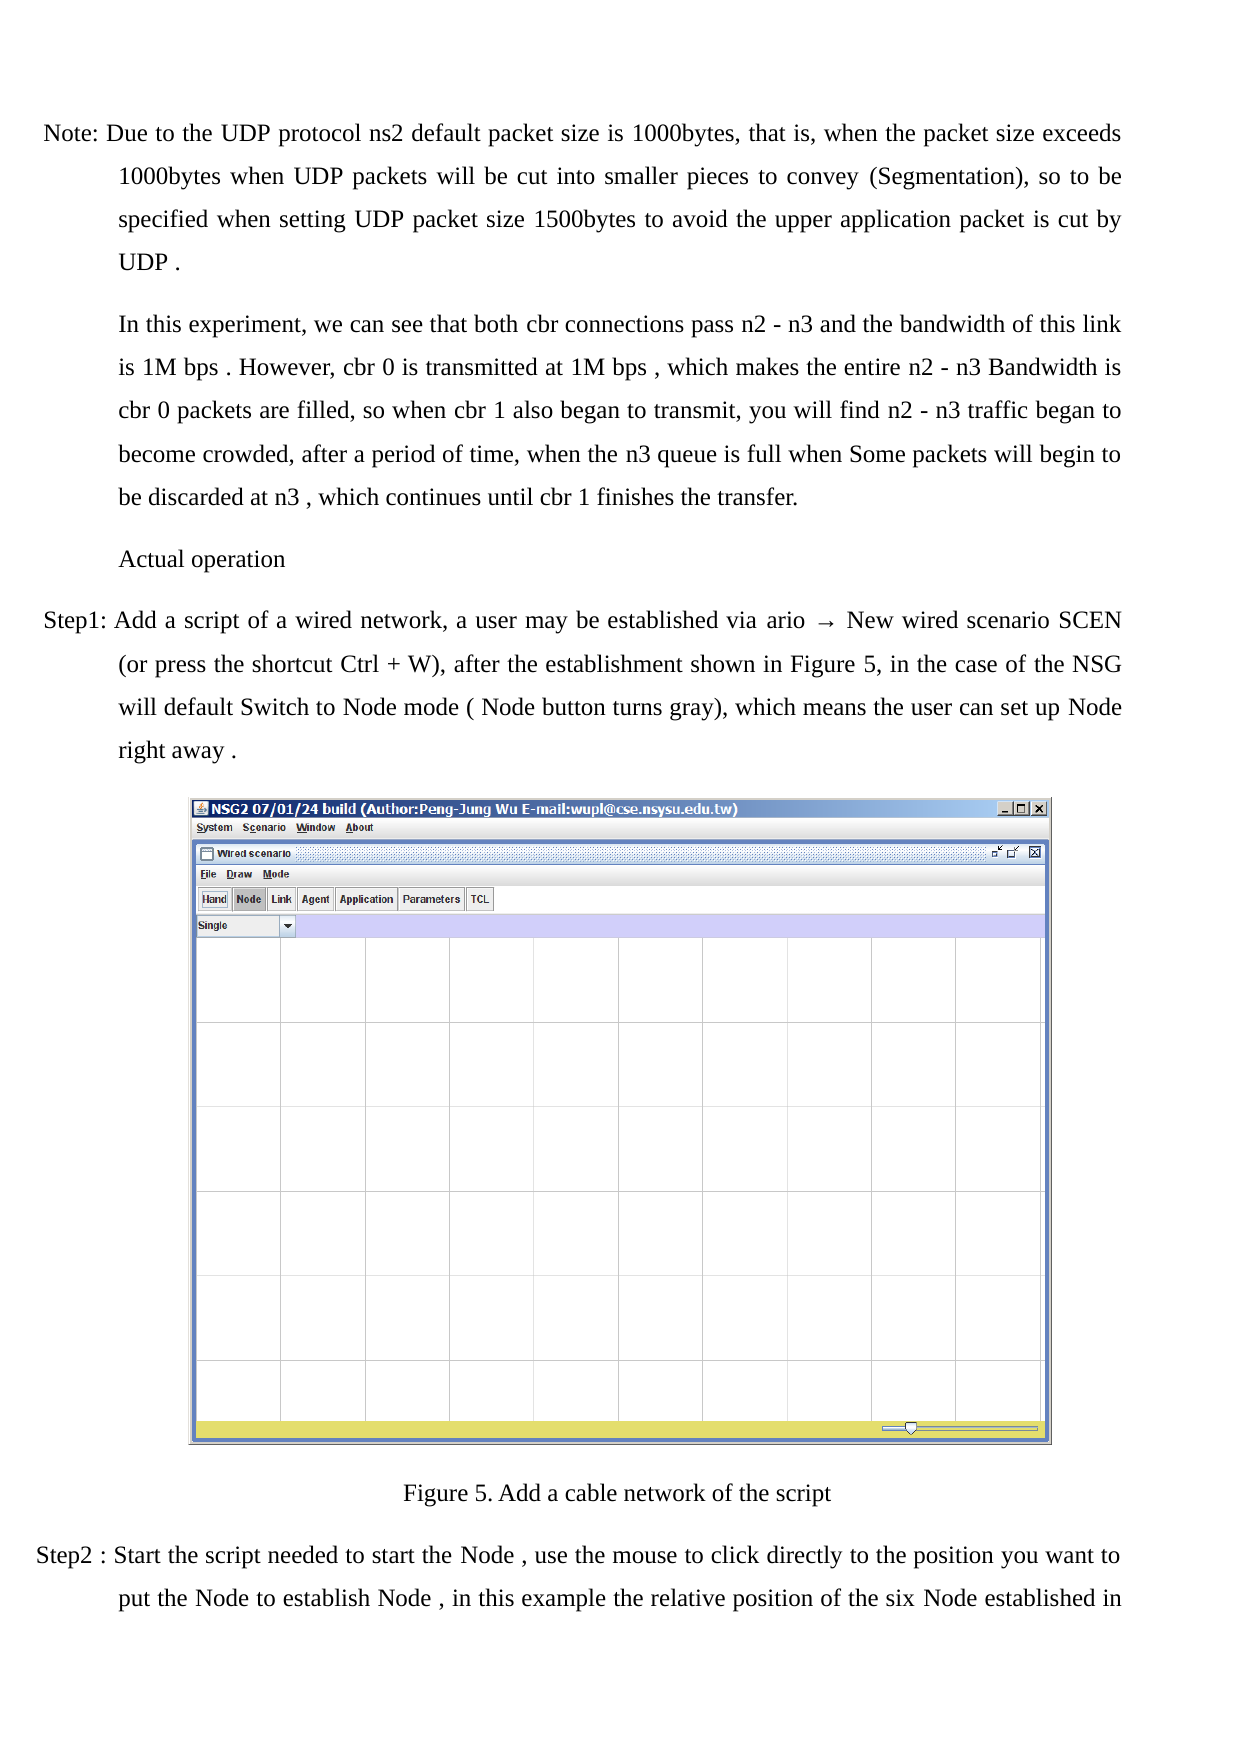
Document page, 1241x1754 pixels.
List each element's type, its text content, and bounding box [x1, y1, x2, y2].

text In this experiment, we can see that both cbr connections pass n2 - n3 and the bandwidth of this link is 1M bps . However, cbr 0 is transmitted at 1M bps , which makes the entire n2 - n3 Bandwidth is cbr 0 packets are filled, so when cbr 1 also began to transmit, you will find n2 - n3 traffic began to become crowded, after a period of time, when the n3 queue is full when Some packets will begin to be discarded at n3 , which continues until cbr 1 finishes the transfer. [118, 309, 1122, 511]
text Actual operation [118, 544, 1122, 572]
text Figure 5. Add a cable network of the script [118, 1478, 1122, 1507]
text Step2 : Start the script needed to start the Node , use the mouse to click directly to the position you want to put the Node to establish Node , in this example the relative position of the six Node established in [36, 1540, 1122, 1612]
text Step1: Add a script of a wired network, a user may be established via ario → New wired scenario SCEN (or press the shortcut Ctrl + W), after the establishment shown in Figure 5, in the case of the NSG will default Switch to Node mode ( Node button turns gray), which means the user can set up Node right away . [43, 606, 1122, 764]
picture [188, 797, 1052, 1445]
text Note: Due to the UDP protocol ns2 default packet size is 1000bytes, that is, when the packet size exceeds 1000bytes when UDP packets will be cut into smaller pieces to convey (Segmentation), so to be specified when setting UDP packet size 1500bytes to avoid the upper application packet is cut by UDP . [43, 118, 1122, 276]
